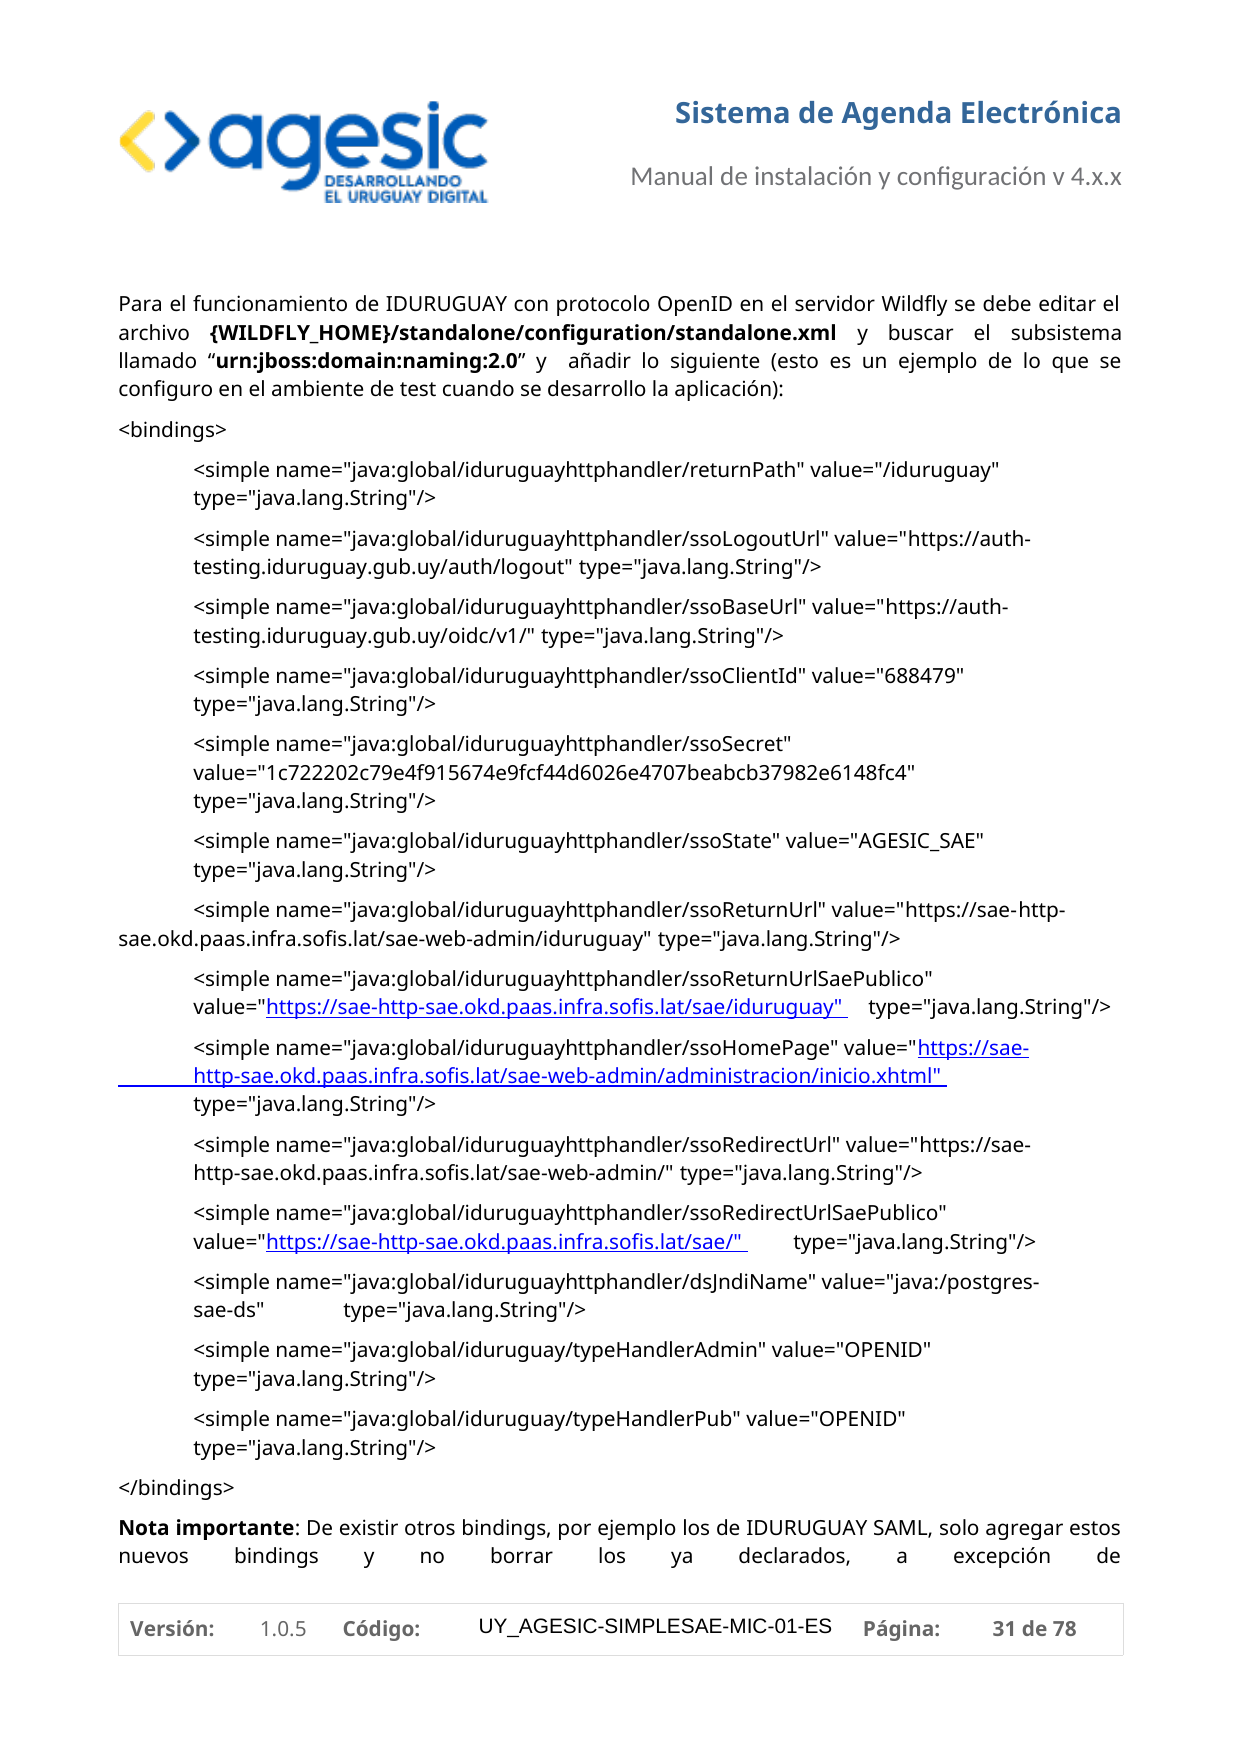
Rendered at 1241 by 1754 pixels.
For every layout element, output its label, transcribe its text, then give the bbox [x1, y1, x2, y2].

text <simple name="java:global/iduruguayhttphandler/ssoReturnUrl" value="https://sae- http-sae.okd.paas.infra.sofis.lat/sae-web-admin/iduruguay" type="java.lang.String"/> [118, 895, 1122, 952]
text <simple name="java:global/iduruguay/typeHandlerPub" value="OPENID" type="java.lang.String"/> [118, 1404, 1122, 1461]
text <bindings> [118, 415, 1122, 443]
text <simple name="java:global/iduruguayhttphandler/dsJndiName" value="java:/postgres- sae-ds" type="java.lang.String"/> [118, 1267, 1122, 1324]
text Para el funcionamiento de IDURUGUAY con protocolo OpenID en el servidor Wildfly se debe editar el archivo {WILDFLY_HOME}/standalone/configuration/standalone.xml y buscar el subsistema llamado “urn:jboss:domain:naming:2.0” y añadir lo siguiente (esto es un ejemplo de lo que se configuro en el ambiente de test cuando se desarrollo la aplicación): [118, 289, 1122, 403]
text <simple name="java:global/iduruguay/typeHandlerAdmin" value="OPENID" type="java.lang.String"/> [118, 1336, 1122, 1392]
text </bindings> [118, 1473, 1122, 1501]
text <simple name="java:global/iduruguayhttphandler/ssoClientId" value="688479" type="java.lang.String"/> [118, 661, 1122, 718]
text Nota importante: De existir otros bindings, por ejemplo los de IDURUGUAY SAML, solo agregar estos nuevos bindings y no borrar los ya declarados, a excepción de [118, 1513, 1122, 1570]
text <simple name="java:global/iduruguayhttphandler/ssoSecret" value="1c722202c79e4f915674e9fcf44d6026e4707beabcb37982e6148fc4" type="java.lang.String"/> [118, 729, 1122, 815]
picture [119, 101, 489, 203]
text <simple name="java:global/iduruguayhttphandler/ssoRedirectUrl" value="https://sae- http-sae.okd.paas.infra.sofis.lat/sae-web-admin/" type="java.lang.String"/> [118, 1130, 1122, 1187]
text <simple name="java:global/iduruguayhttphandler/ssoHomePage" value="https://sae- http-sae.okd.paas.infra.sofis.lat/sae-web-admin/administracion/inicio.xhtml" type="java.lang.String"/> [118, 1033, 1122, 1118]
text <simple name="java:global/iduruguayhttphandler/ssoLogoutUrl" value="https://auth- testing.iduruguay.gub.uy/auth/logout" type="java.lang.String"/> [118, 524, 1122, 581]
text <simple name="java:global/iduruguayhttphandler/ssoBaseUrl" value="https://auth- testing.iduruguay.gub.uy/oidc/v1/" type="java.lang.String"/> [118, 592, 1122, 649]
text <simple name="java:global/iduruguayhttphandler/ssoRedirectUrlSaePublico" value="https://sae-http-sae.okd.paas.infra.sofis.lat/sae/" type="java.lang.String"/> [118, 1198, 1122, 1255]
text <simple name="java:global/iduruguayhttphandler/returnPath" value="/iduruguay" type="java.lang.String"/> [118, 455, 1122, 512]
text <simple name="java:global/iduruguayhttphandler/ssoReturnUrlSaePublico" value="https://sae-http-sae.okd.paas.infra.sofis.lat/sae/iduruguay" type="java.lang.String"/> [118, 964, 1122, 1021]
text <simple name="java:global/iduruguayhttphandler/ssoState" value="AGESIC_SAE" type="java.lang.String"/> [118, 827, 1122, 883]
